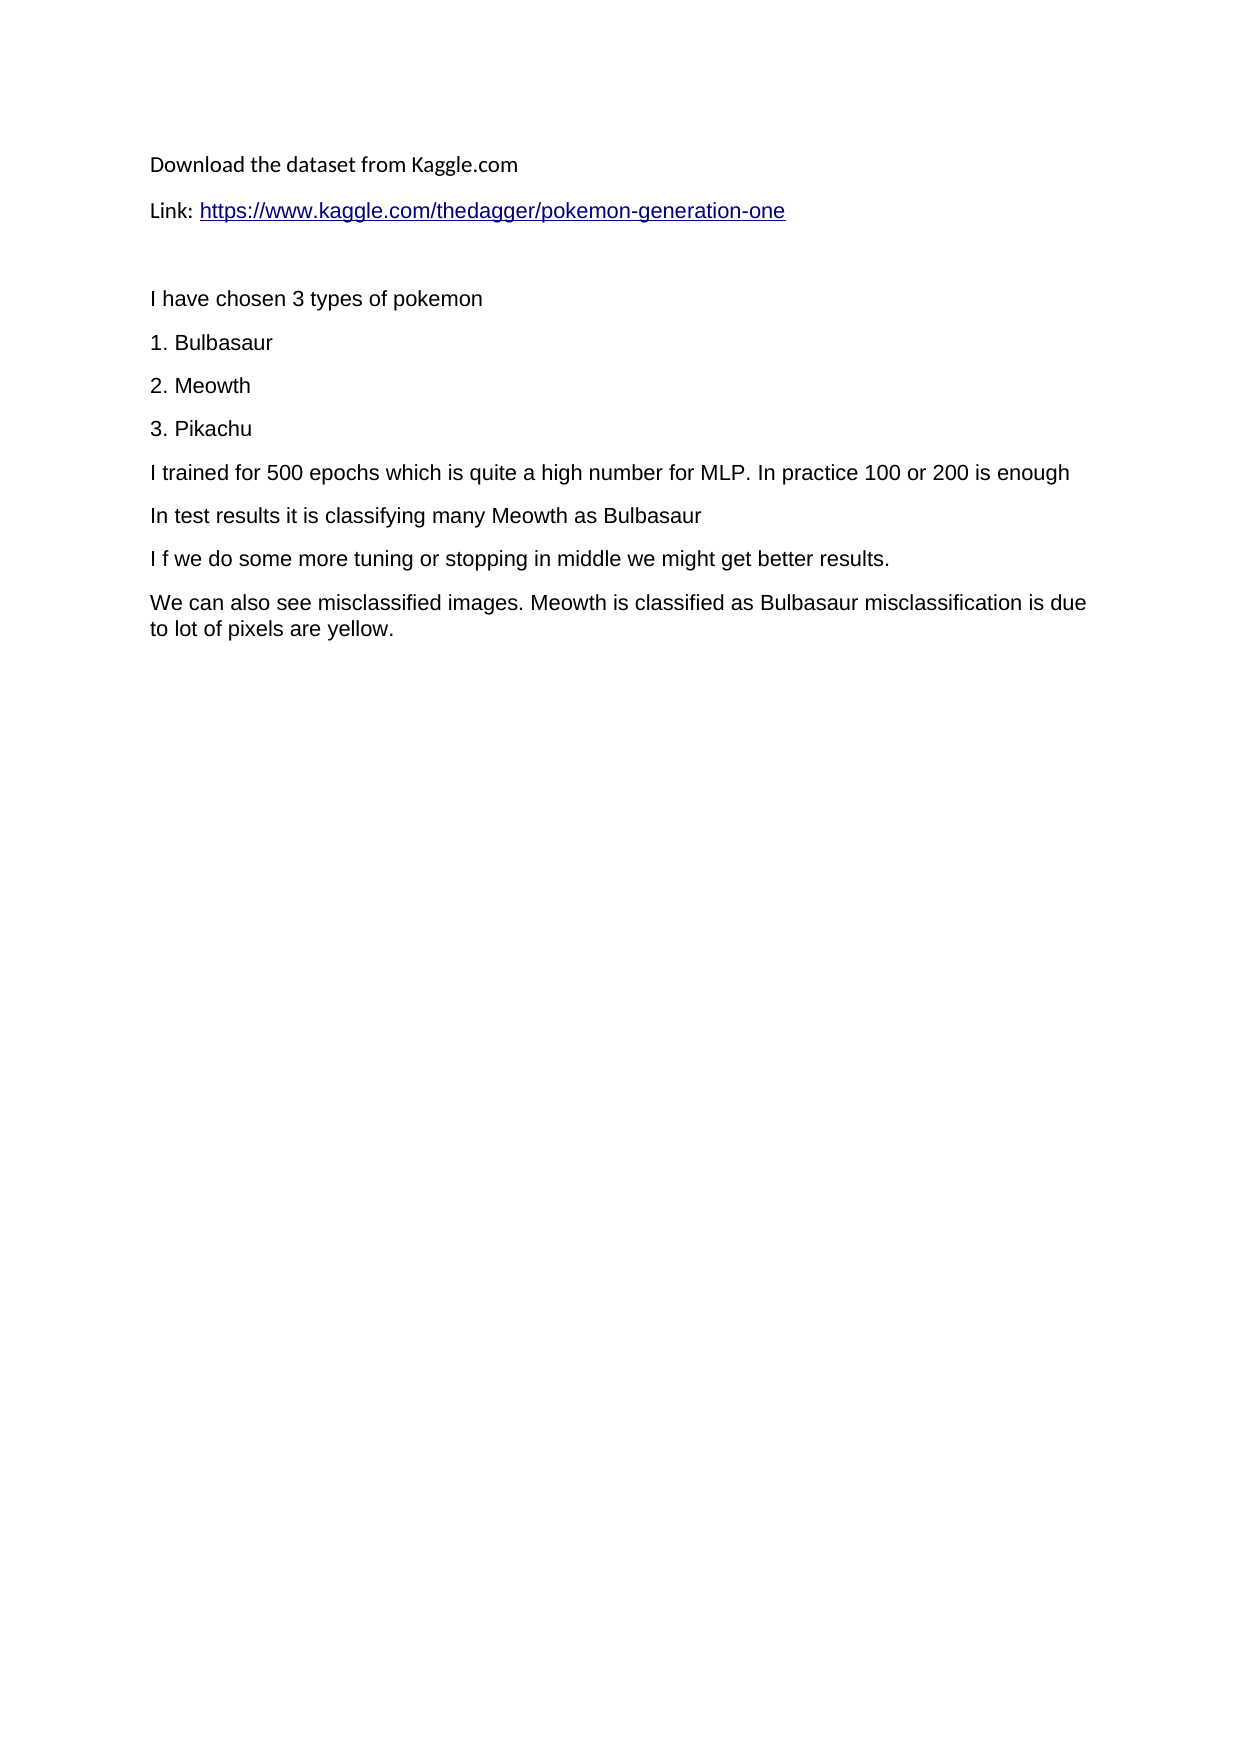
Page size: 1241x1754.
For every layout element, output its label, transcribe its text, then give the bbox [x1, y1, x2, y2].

text I have chosen 3 types of pokemon [150, 286, 1090, 311]
text 1. Bulbasaur [150, 329, 1090, 354]
text Download the dataset from Kaggle.com [150, 150, 1090, 178]
text 3. Pikachu [150, 416, 1090, 441]
text 2. Meowth [150, 373, 1090, 398]
text In test results it is classifying many Meowth as Bulbasaur [150, 503, 1090, 528]
text I f we do some more tuning or stopping in middle we might get better results. [150, 546, 1090, 571]
text I trained for 500 epochs which is quite a high number for MLP. In practice 100 or 200 is enough [150, 459, 1090, 484]
text Link: https://www.kaggle.com/thedagger/pokemon-generation-one [150, 196, 1090, 224]
text We can also see misclassified images. Meowth is classified as Bulbasaur misclassification is due to lot of pixels are yellow. [150, 589, 1090, 641]
